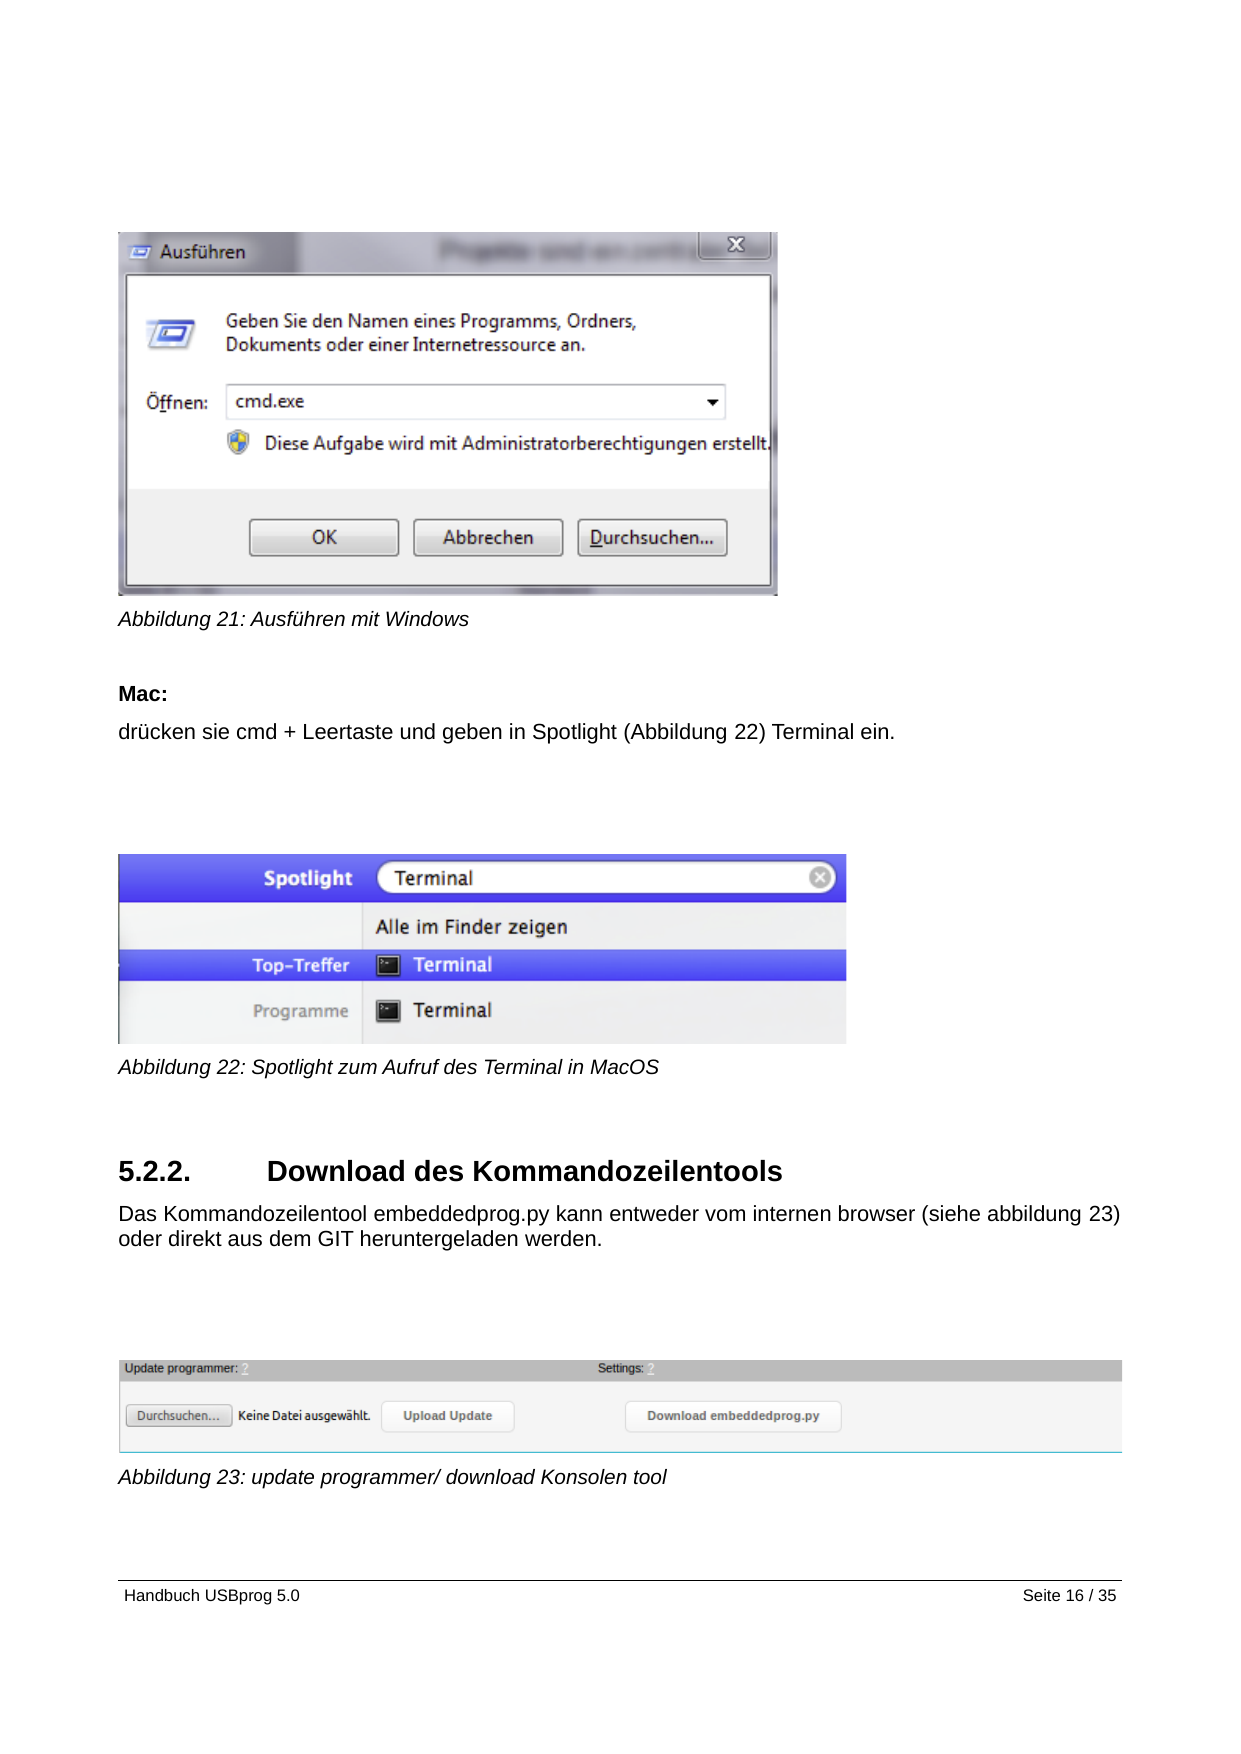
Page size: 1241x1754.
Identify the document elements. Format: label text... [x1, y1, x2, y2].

picture [118, 854, 847, 1044]
picture [118, 1360, 1123, 1453]
picture [118, 232, 778, 596]
text Abbildung 22: Spotlight zum Aufruf des Terminal in MacOS [118, 1044, 846, 1079]
subtitle Download des Kommandozeilentools [118, 1154, 1122, 1188]
text Abbildung 23: update programmer/ download Konsolen tool [118, 1453, 1122, 1489]
text Das Kommandozeilentool embeddedprog.py kann entweder vom internen browser (siehe abbildung 23) oder direkt aus dem GIT heruntergeladen werden. [118, 1200, 1122, 1251]
text Abbildung 21: Ausführen mit Windows [118, 596, 777, 631]
text drücken sie cmd + Leertaste und geben in Spotlight (Abbildung 22) Terminal ein. [118, 719, 1122, 744]
text Mac: [118, 681, 1122, 706]
